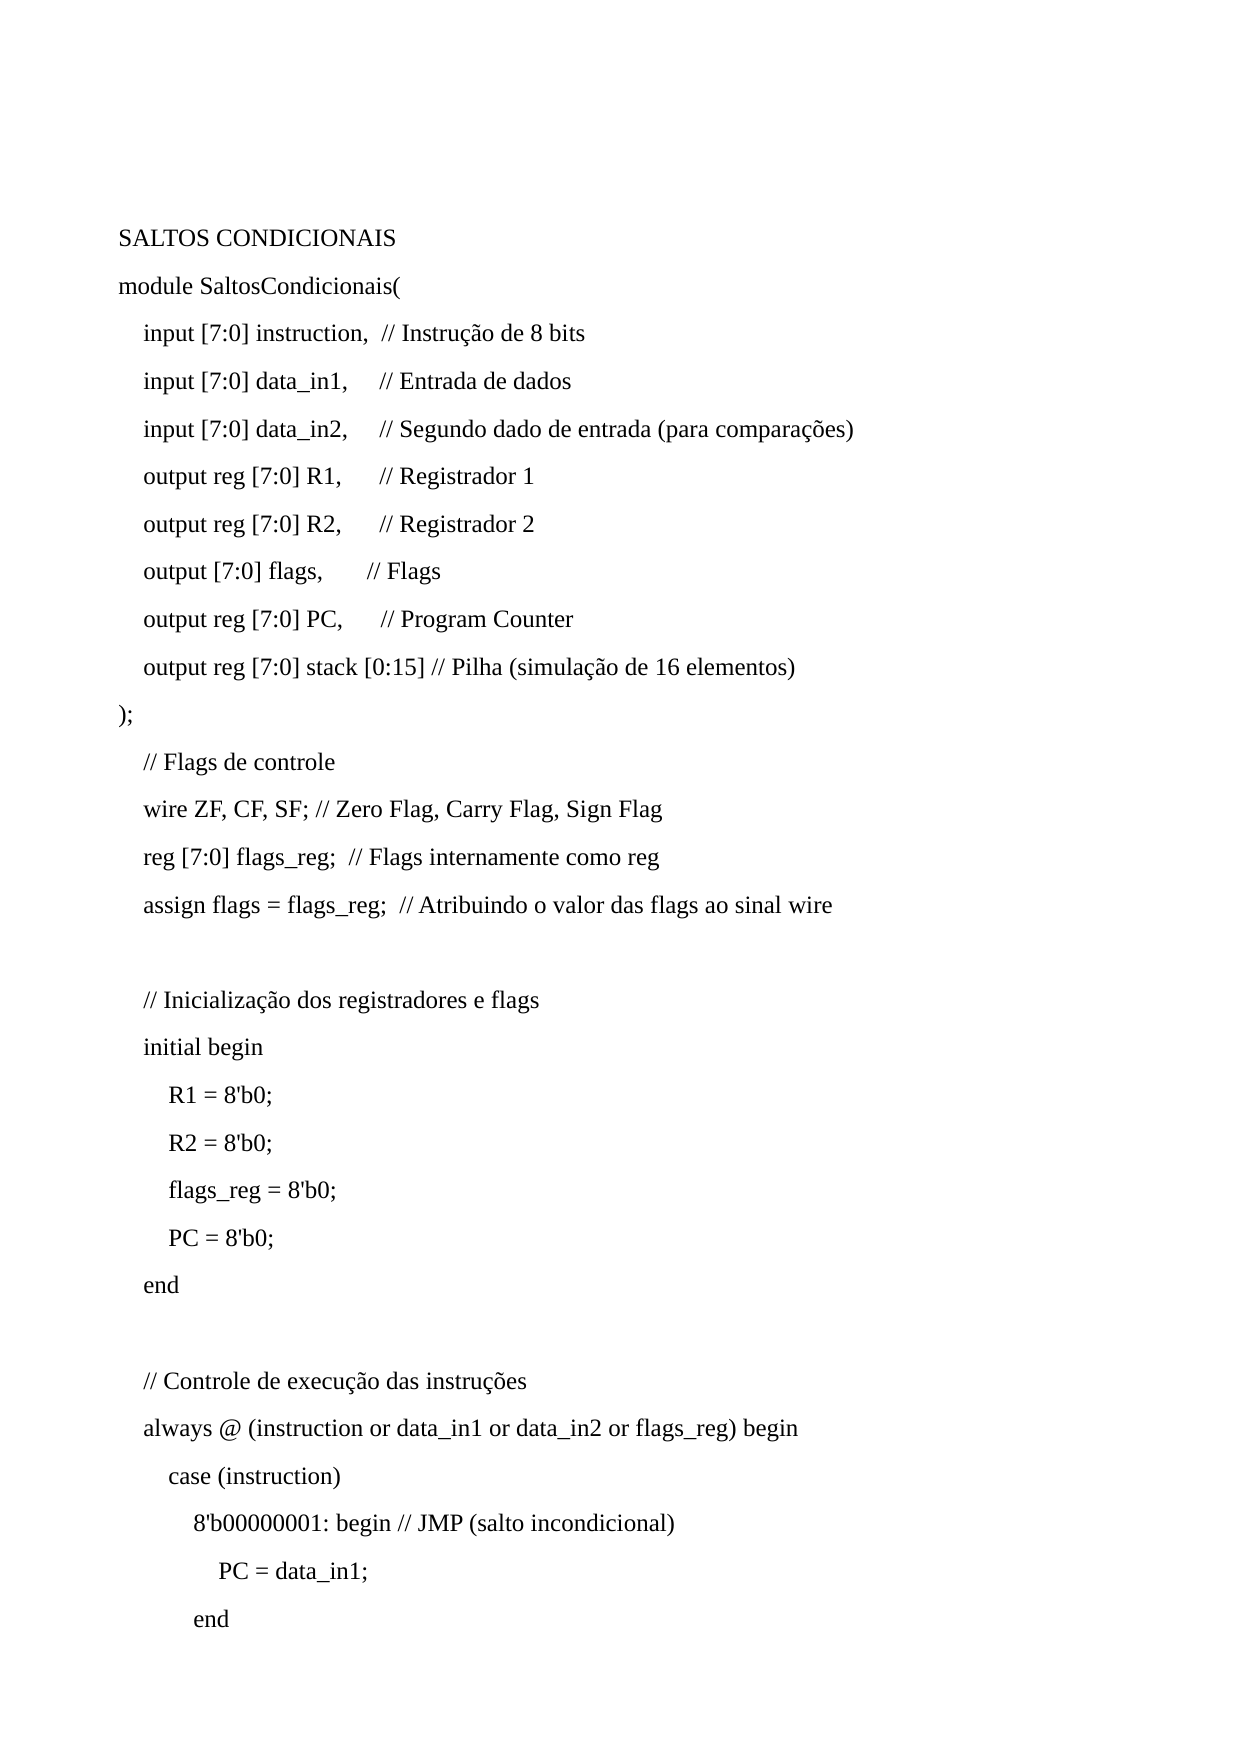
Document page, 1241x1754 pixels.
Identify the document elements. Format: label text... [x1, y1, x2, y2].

text output reg [7:0] PC, // Program Counter [118, 604, 1122, 633]
text end [118, 1604, 1122, 1632]
text PC = data_in1; [118, 1556, 1122, 1585]
text ); [118, 699, 1122, 728]
text case (instruction) [118, 1461, 1122, 1490]
text R1 = 8'b0; [118, 1080, 1122, 1109]
text input [7:0] data_in1, // Entrada de dados [118, 366, 1122, 395]
text // Flags de controle [118, 747, 1122, 776]
text 8'b00000001: begin // JMP (salto incondicional) [118, 1508, 1122, 1537]
text wire ZF, CF, SF; // Zero Flag, Carry Flag, Sign Flag [118, 794, 1122, 823]
text SALTOS CONDICIONAIS [118, 223, 1122, 252]
text output reg [7:0] stack [0:15] // Pilha (simulação de 16 elementos) [118, 652, 1122, 680]
text PC = 8'b0; [118, 1223, 1122, 1252]
text // Controle de execução das instruções [118, 1366, 1122, 1394]
text output [7:0] flags, // Flags [118, 556, 1122, 585]
text flags_reg = 8'b0; [118, 1175, 1122, 1204]
text assign flags = flags_reg; // Atribuindo o valor das flags ao sinal wire [118, 890, 1122, 918]
text R2 = 8'b0; [118, 1128, 1122, 1156]
text module SaltosCondicionais( [118, 271, 1122, 299]
text input [7:0] data_in2, // Segundo dado de entrada (para comparações) [118, 414, 1122, 442]
text end [118, 1271, 1122, 1299]
text initial begin [118, 1032, 1122, 1061]
text output reg [7:0] R2, // Registrador 2 [118, 509, 1122, 538]
text output reg [7:0] R1, // Registrador 1 [118, 461, 1122, 490]
text input [7:0] instruction, // Instrução de 8 bits [118, 318, 1122, 347]
text // Inicialização dos registradores e flags [118, 985, 1122, 1014]
text reg [7:0] flags_reg; // Flags internamente como reg [118, 842, 1122, 871]
text always @ (instruction or data_in1 or data_in2 or flags_reg) begin [118, 1413, 1122, 1442]
